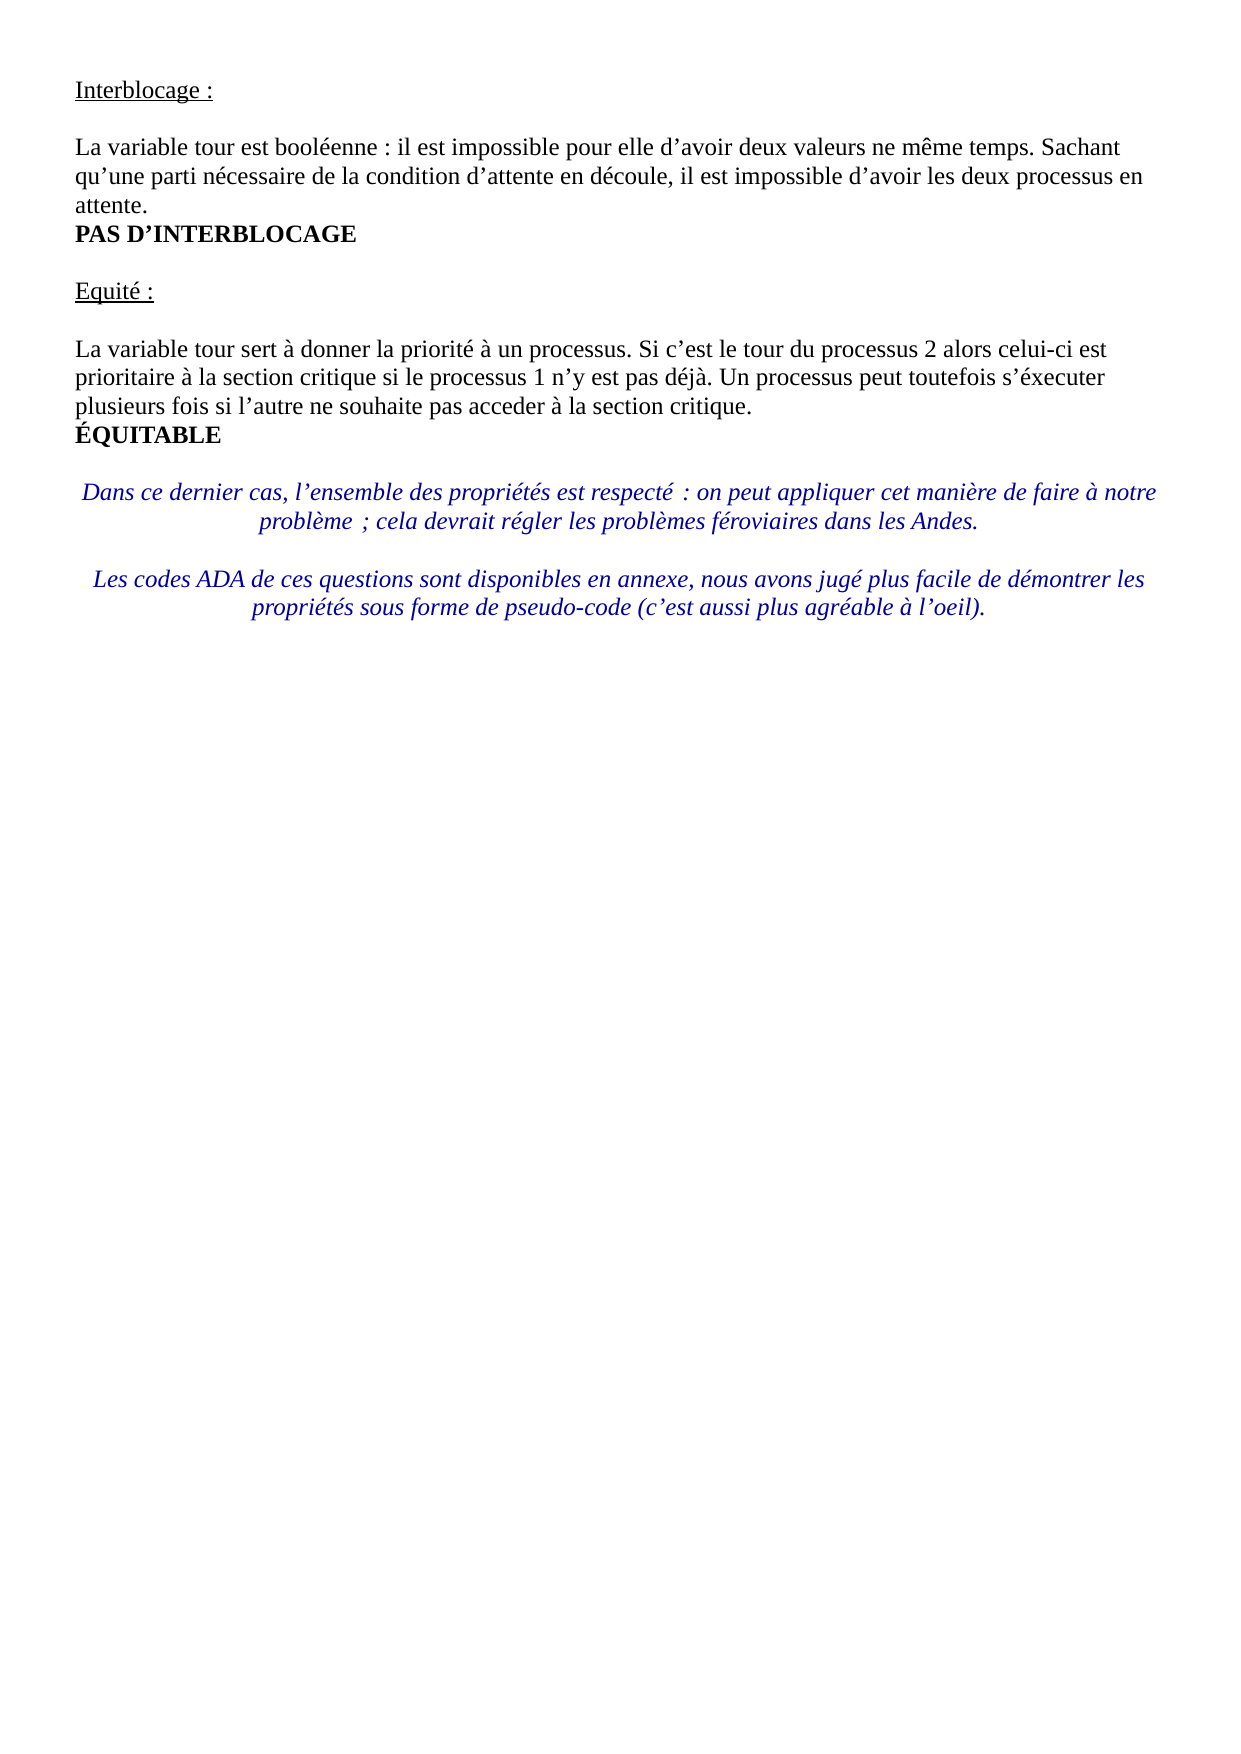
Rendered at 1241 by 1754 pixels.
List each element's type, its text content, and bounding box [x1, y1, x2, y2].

text La variable tour sert à donner la priorité à un processus. Si c’est le tour du processus 2 alors celui-ci est prioritaire à la section critique si le processus 1 n’y est pas déjà. Un processus peut toutefois s’éxecuter plusieurs fois si l’autre ne souhaite pas acceder à la section critique. [75, 334, 1165, 420]
text La variable tour est booléenne : il est impossible pour elle d’avoir deux valeurs ne même temps. Sachant qu’une parti nécessaire de la condition d’attente en découle, il est impossible d’avoir les deux processus en attente. [75, 132, 1165, 219]
text Dans ce dernier cas, l’ensemble des propriétés est respecté : on peut appliquer cet manière de faire à notre problème ; cela devrait régler les problèmes féroviaires dans les Andes. [75, 477, 1165, 535]
text PAS D’INTERBLOCAGE [75, 219, 1165, 247]
text Interblocage : [75, 75, 1165, 104]
text Les codes ADA de ces questions sont disponibles en annexe, nous avons jugé plus facile de démontrer les propriétés sous forme de pseudo-code (c’est aussi plus agréable à l’oeil). [75, 564, 1165, 621]
text Equité : [75, 276, 1165, 305]
text ÉQUITABLE [75, 420, 1165, 449]
